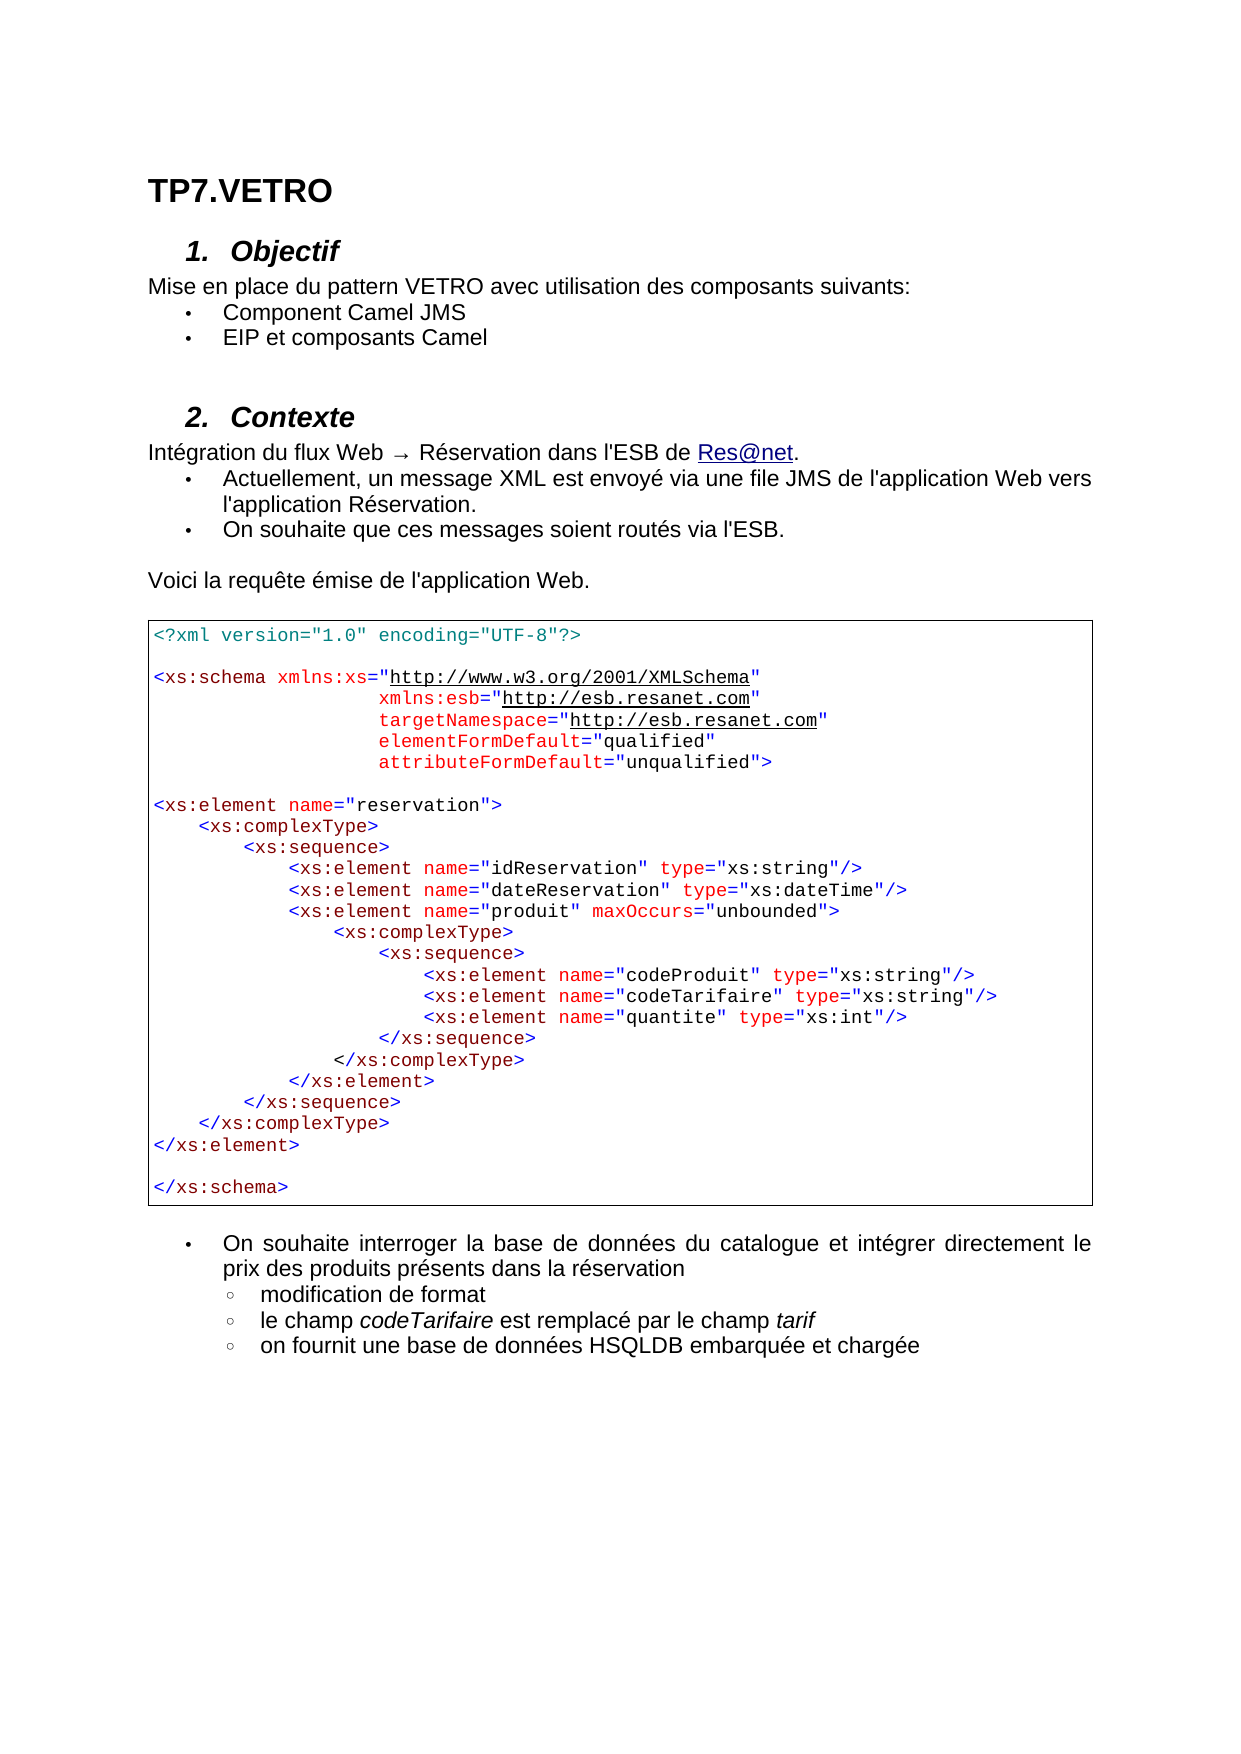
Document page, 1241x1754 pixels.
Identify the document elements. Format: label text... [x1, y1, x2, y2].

subtitle Contexte [185, 401, 1092, 434]
list EIP et composants Camel [185, 325, 1092, 351]
table_header <?xml version="1.0" encoding="UTF-8"?> <xs:schema xmlns:xs="http://www.w3.org/2001/XMLSchema" xmlns:esb="http://esb.resanet.com" targetNamespace="http://esb.resanet.com" elementFormDefault="qualified" attributeFormDefault="unqualified"> <xs:element name="reservation"> <xs:complexType> <xs:sequence> <xs:element name="idReservation" type="xs:string"/> <xs:element name="dateReservation" type="xs:dateTime"/> <xs:element name="produit" maxOccurs="unbounded"> <xs:complexType> <xs:sequence> <xs:element name="codeProduit" type="xs:string"/> <xs:element name="codeTarifaire" type="xs:string"/> <xs:element name="quantite" type="xs:int"/> </xs:sequence> </xs:complexType> </xs:element> </xs:sequence> </xs:complexType> </xs:element> </xs:schema> [149, 621, 1092, 1205]
list on fournit une base de données HSQLDB embarquée et chargée [223, 1333, 1092, 1359]
list On souhaite interroger la base de données du catalogue et intégrer directement le prix des produits présents dans la réservation [185, 1231, 1092, 1282]
text Intégration du flux Web → Réservation dans l'ESB de Res@net. [148, 440, 1092, 466]
subtitle Objectif [185, 235, 1092, 267]
subtitle VETRO [148, 173, 1092, 210]
text Voici la requête émise de l'application Web. [148, 568, 1092, 594]
list le champ codeTarifaire est remplacé par le champ tarif [223, 1307, 1092, 1333]
list modification de format [223, 1282, 1092, 1307]
list On souhaite que ces messages soient routés via l'ESB. [185, 517, 1092, 543]
list Actuellement, un message XML est envoyé via une file JMS de l'application Web vers l'application Réservation. [185, 466, 1092, 517]
text Mise en place du pattern VETRO avec utilisation des composants suivants: [148, 274, 1092, 299]
list Component Camel JMS [185, 299, 1092, 325]
